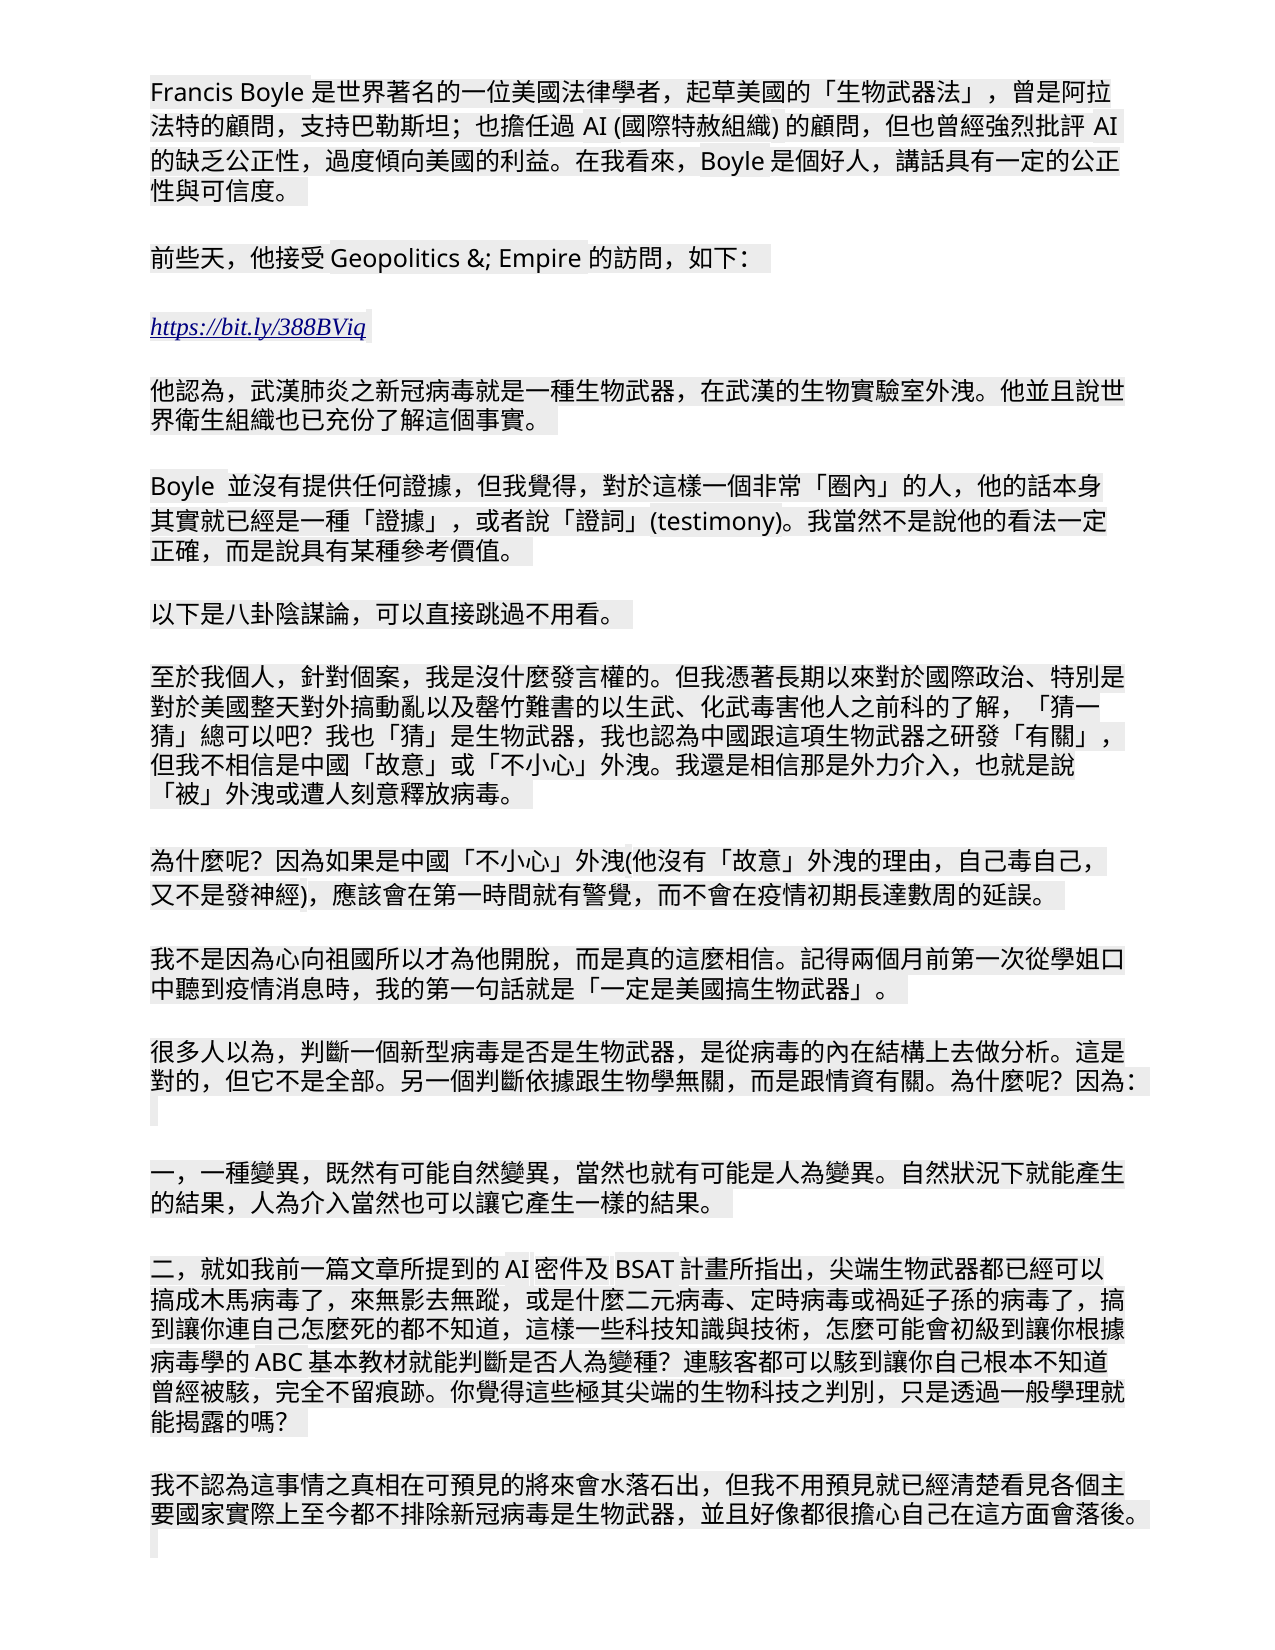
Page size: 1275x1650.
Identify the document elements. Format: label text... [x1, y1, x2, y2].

text 生物武器：一個更陰暗的未來(2) 陳真 2020. 02. 07. Francis Boyle 是世界著名的一位美國法律學者，起草美國的「生物武器法」，曾是阿拉法特的顧問，支持巴勒斯坦；也擔任過 AI (國際特赦組織) 的顧問，但也曾經強烈批評 AI 的缺乏公正性，過度傾向美國的利益。在我看來，Boyle是個好人，講話具有一定的公正性與可信度。 前些天，他接受Geopolitics &; Empire 的訪問，如下： https://bit.ly/388BViq 他認為，武漢肺炎之新冠病毒就是一種生物武器，在武漢的生物實驗室外洩。他並且說世界衛生組織也已充份了解這個事實。 Boyle 並沒有提供任何證據，但我覺得，對於這樣一個非常「圈內」的人，他的話本身其實就已經是一種「證據」，或者說「證詞」(testimony)。我當然不是說他的看法一定正確，而是說具有某種參考價值。 以下是八卦陰謀論，可以直接跳過不用看。 至於我個人，針對個案，我是沒什麼發言權的。但我憑著長期以來對於國際政治、特別是對於美國整天對外搞動亂以及罄竹難書的以生武、化武毒害他人之前科的了解，「猜一猜」總可以吧？我也「猜」是生物武器，我也認為中國跟這項生物武器之研發「有關」，但我不相信是中國「故意」或「不小心」外洩。我還是相信那是外力介入，也就是說「被」外洩或遭人刻意釋放病毒。 為什麼呢？因為如果是中國「不小心」外洩(他沒有「故意」外洩的理由，自己毒自己，又不是發神經)，應該會在第一時間就有警覺，而不會在疫情初期長達數周的延誤。 我不是因為心向祖國所以才為他開脫，而是真的這麼相信。記得兩個月前第一次從學姐口中聽到疫情消息時，我的第一句話就是「一定是美國搞生物武器」。 很多人以為，判斷一個新型病毒是否是生物武器，是從病毒的內在結構上去做分析。這是對的，但它不是全部。另一個判斷依據跟生物學無關，而是跟情資有關。為什麼呢？因為： 一，一種變異，既然有可能自然變異，當然也就有可能是人為變異。自然狀況下就能產生的結果，人為介入當然也可以讓它產生一樣的結果。 二，就如我前一篇文章所提到的AI密件及BSAT計畫所指出，尖端生物武器都已經可以搞成木馬病毒了，來無影去無蹤，或是什麼二元病毒、定時病毒或禍延子孫的病毒了，搞到讓你連自己怎麼死的都不知道，這樣一些科技知識與技術，怎麼可能會初級到讓你根據病毒學的ABC基本教材就能判斷是否人為變種？連駭客都可以駭到讓你自己根本不知道曾經被駭，完全不留痕跡。你覺得這些極其尖端的生物科技之判別，只是透過一般學理就能揭露的嗎？ 我不認為這事情之真相在可預見的將來會水落石出，但我不用預見就已經清楚看見各個主要國家實際上至今都不排除新冠病毒是生物武器，並且好像都很擔心自己在這方面會落後。 做為一般人，我的想法是不應該研發這東西，因為它會失控，會毀了所有人。但我也明白科學的雙重性；科學知識本身無好壞，而只有對錯，因此，我們很難預先知道知識的那條紅線應該畫在何處。比方說，所謂基因治療本身，必然也具有一定的為害能力。但也因為這樣一種雙重性做為一種藉口，一切惡行幾乎也都不再受節制了。 [150, 75, 1125, 1558]
